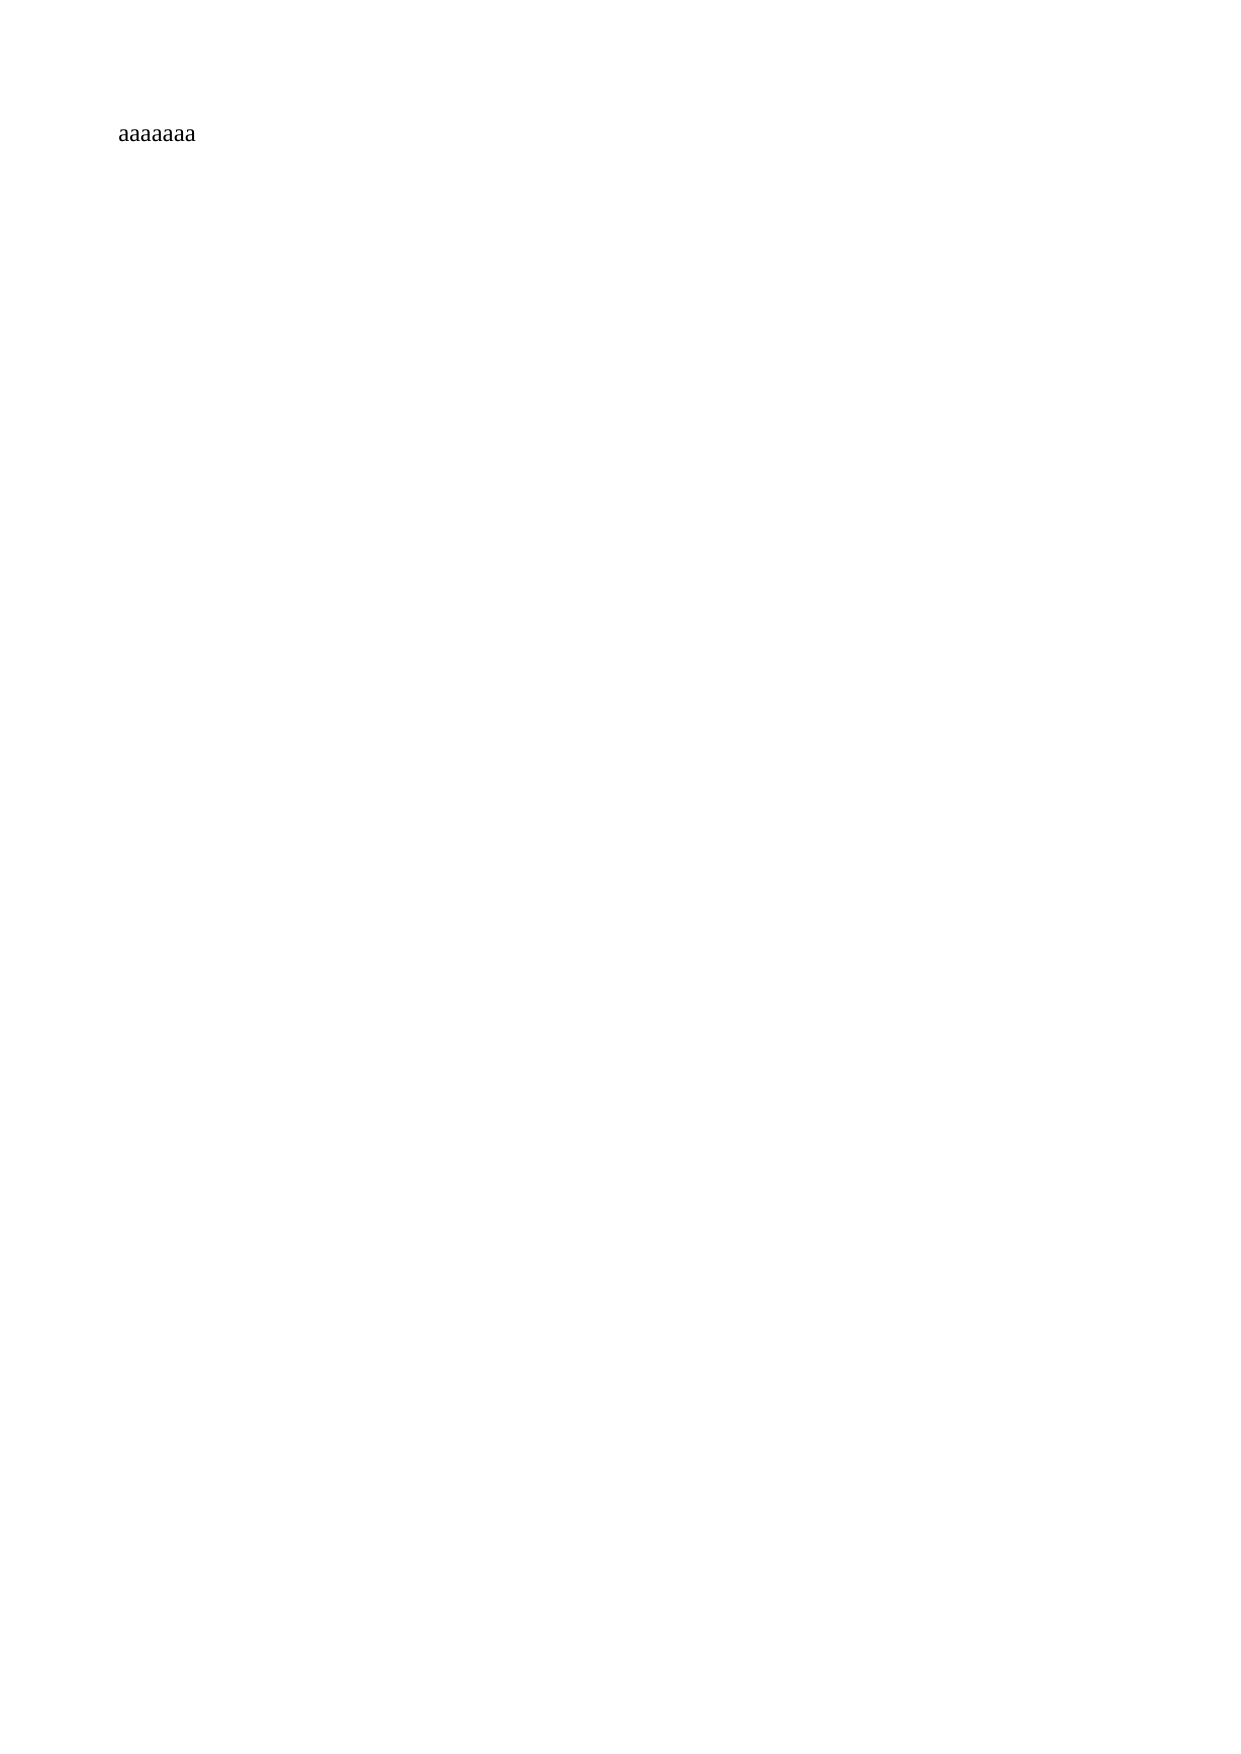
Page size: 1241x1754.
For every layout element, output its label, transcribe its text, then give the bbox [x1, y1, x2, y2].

text aaaaaaa [118, 118, 1122, 147]
